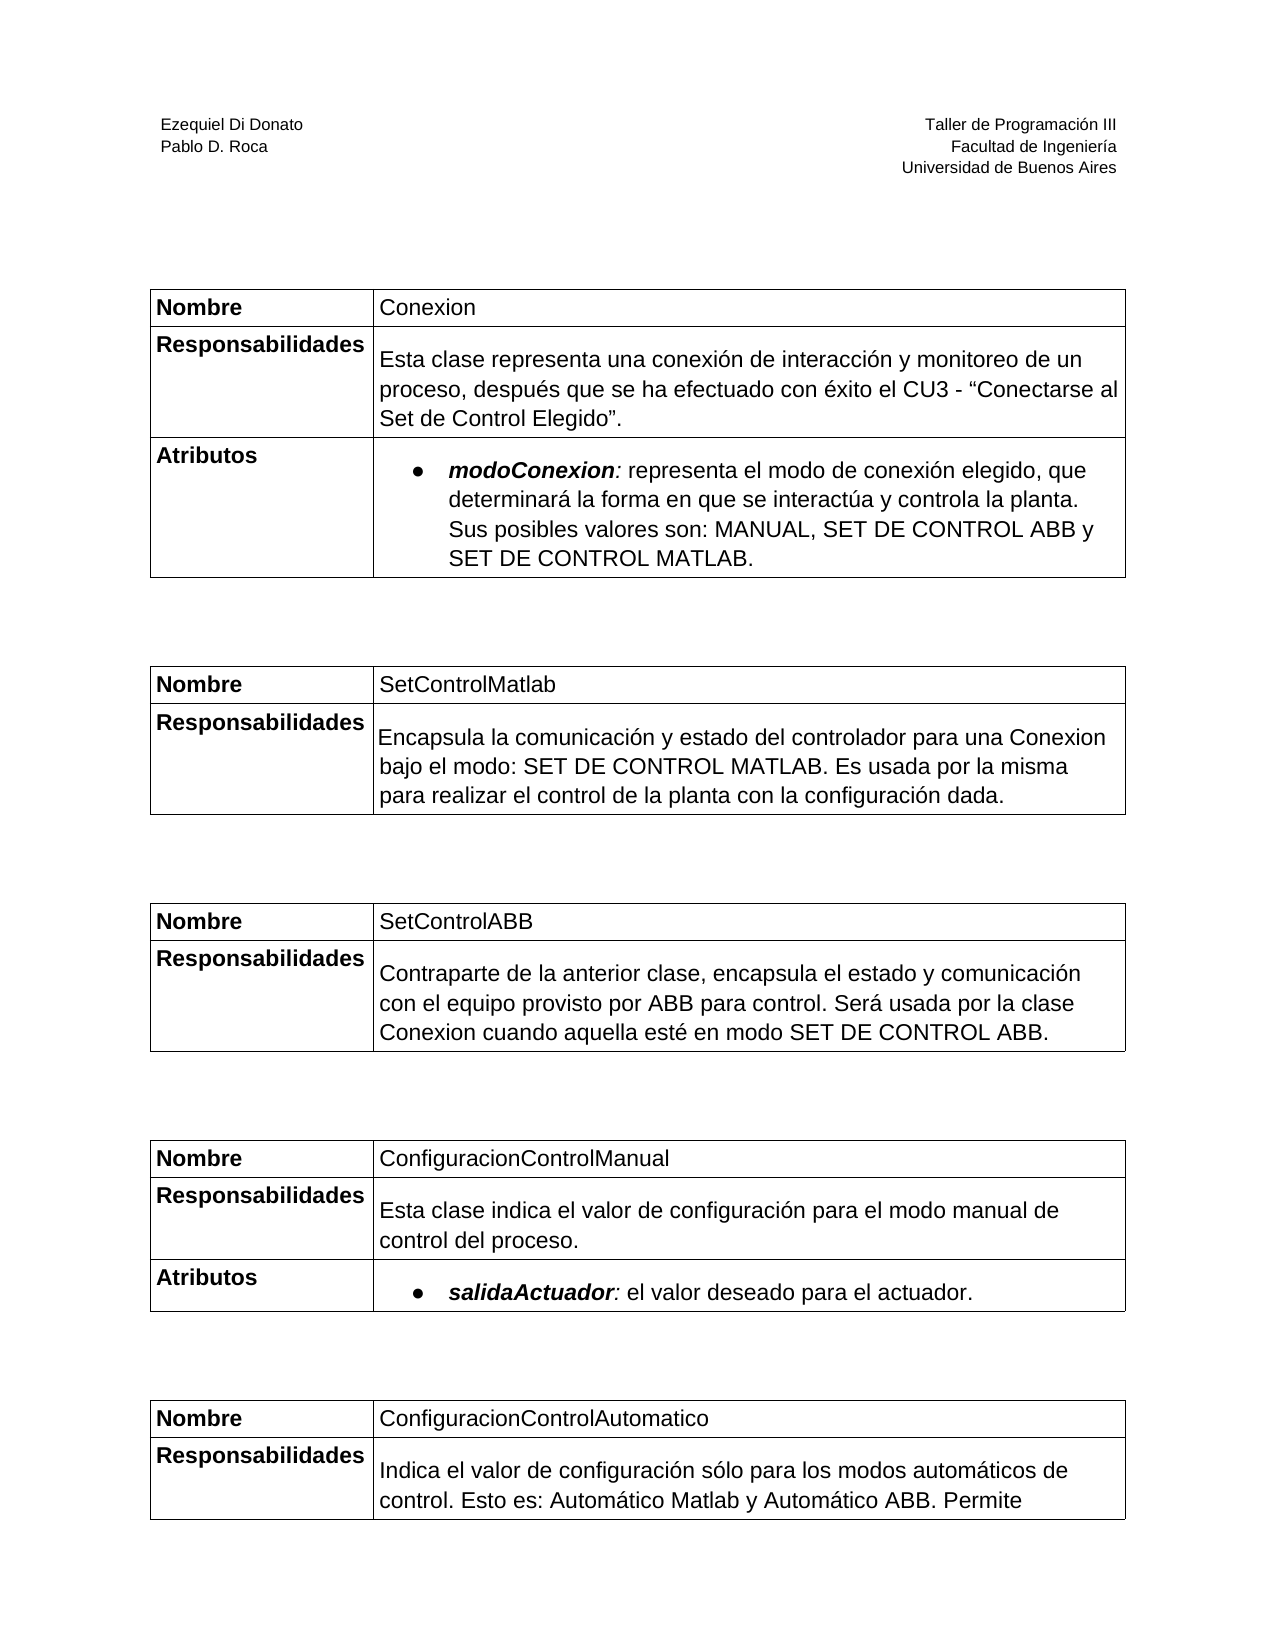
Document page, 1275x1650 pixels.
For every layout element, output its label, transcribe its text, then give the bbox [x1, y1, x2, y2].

table_header SetControlABB [374, 904, 1125, 940]
table_header SetControlMatlab [374, 667, 1125, 703]
table_cell Encapsula la comunicación y estado del controlador para una Conexion bajo el modo: SET DE CONTROL MATLAB. Es usada por la misma para realizar el control de la planta con la configuración dada. [374, 704, 1125, 814]
table_cell modoConexion: representa el modo de conexión elegido, que determinará la forma en que se interactúa y controla la planta. Sus posibles valores son: MANUAL, SET DE CONTROL ABB y SET DE CONTROL MATLAB. [374, 438, 1125, 577]
table_cell Responsabilidades [151, 1178, 373, 1259]
table_header Nombre [151, 1401, 373, 1437]
table_cell Contraparte de la anterior clase, encapsula el estado y comunicación con el equipo provisto por ABB para control. Será usada por la clase Conexion cuando aquella esté en modo SET DE CONTROL ABB. [374, 941, 1125, 1051]
table_cell Responsabilidades [151, 1438, 373, 1519]
table_header Nombre [151, 1141, 373, 1177]
table_header ConfiguracionControlManual [374, 1141, 1125, 1177]
table_cell Atributos [151, 1260, 373, 1311]
table_cell Responsabilidades [151, 327, 373, 437]
table_header Nombre [151, 290, 373, 326]
table_cell Esta clase indica el valor de configuración para el modo manual de control del proceso. [374, 1178, 1125, 1259]
table_header Nombre [151, 667, 373, 703]
table_cell Esta clase representa una conexión de interacción y monitoreo de un proceso, después que se ha efectuado con éxito el CU3 - “Conectarse al Set de Control Elegido”. [374, 327, 1125, 437]
table_header Conexion [374, 290, 1125, 326]
table_cell salidaActuador: el valor deseado para el actuador. [374, 1260, 1125, 1311]
table_cell Indica el valor de configuración sólo para los modos automáticos de control. Esto es: Automático Matlab y Automático ABB. Permite [374, 1438, 1125, 1519]
table_cell Atributos [151, 438, 373, 577]
table_cell Responsabilidades [151, 941, 373, 1051]
table_cell Responsabilidades [151, 704, 373, 814]
table_header ConfiguracionControlAutomatico [374, 1401, 1125, 1437]
table_header Nombre [151, 904, 373, 940]
